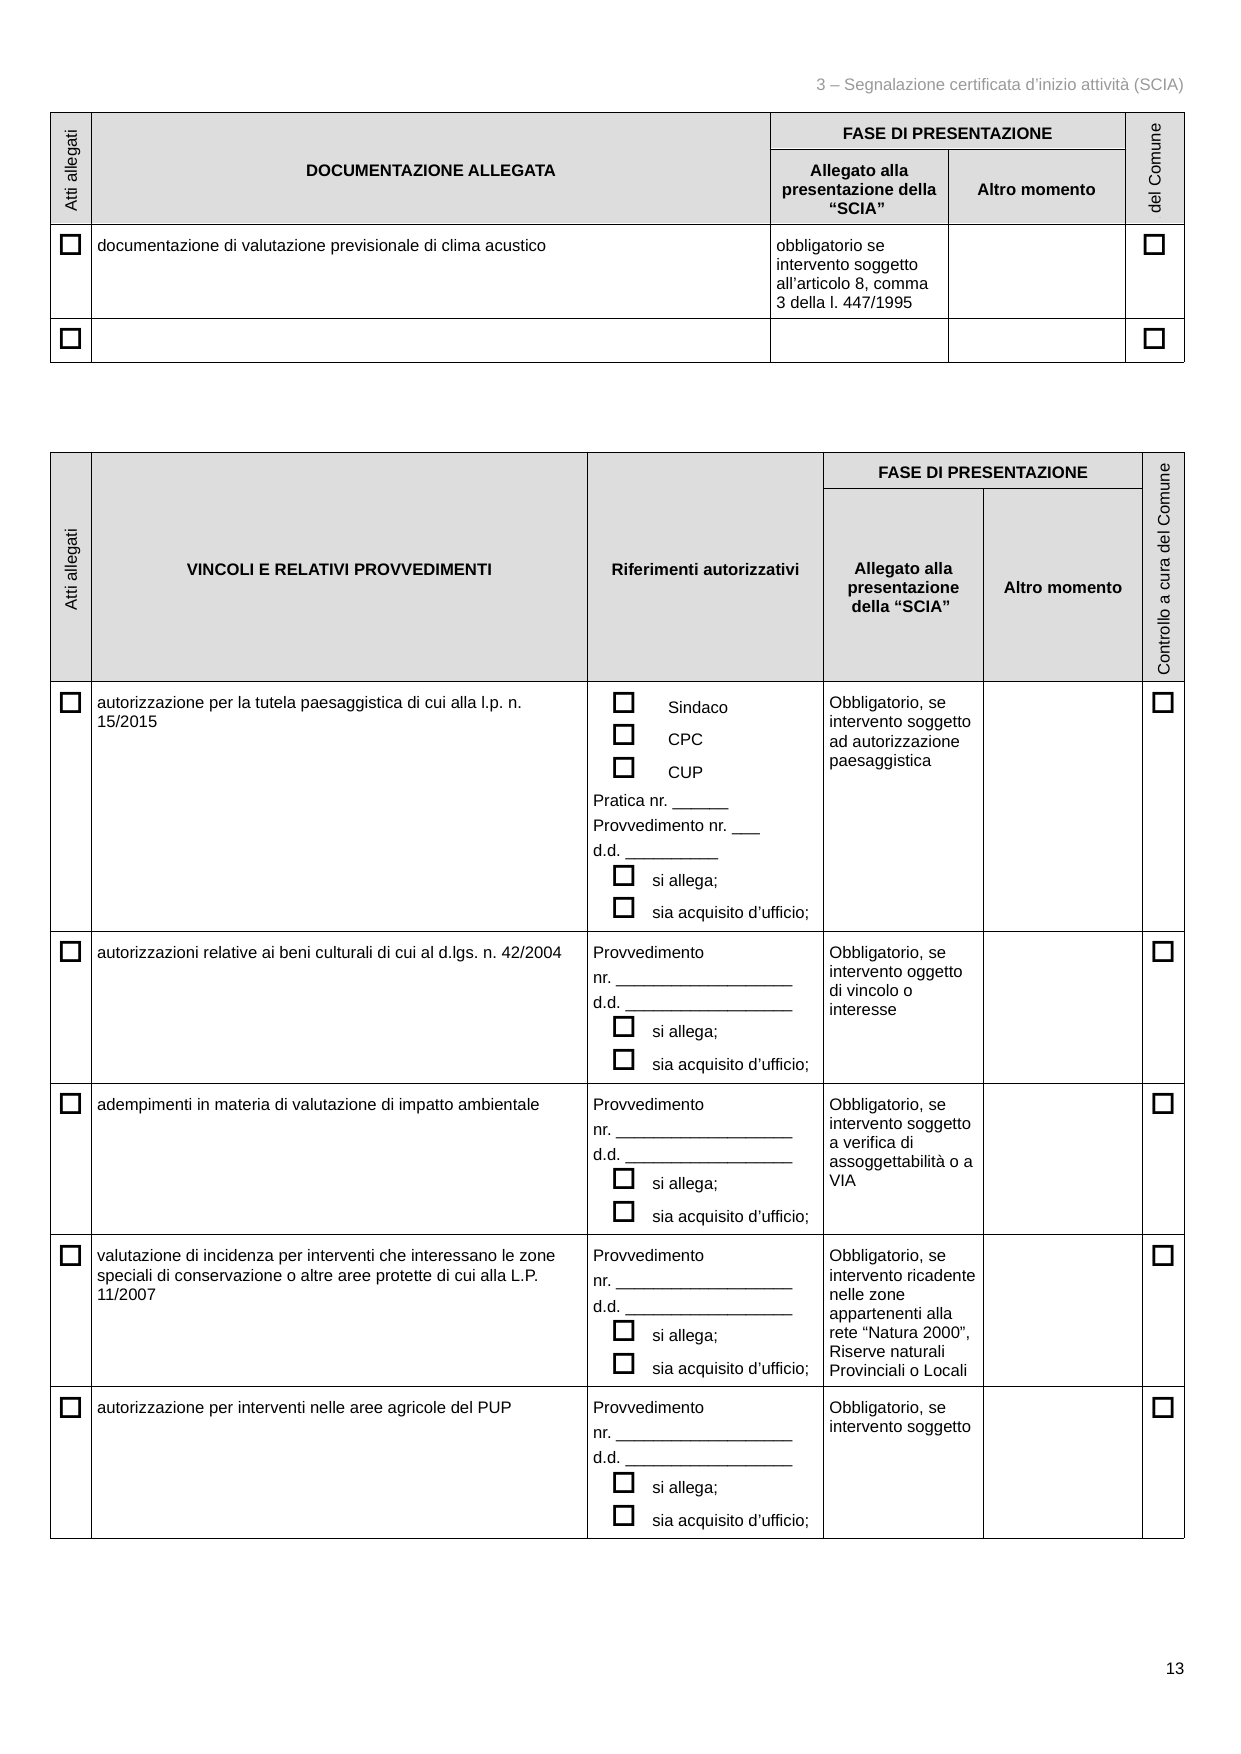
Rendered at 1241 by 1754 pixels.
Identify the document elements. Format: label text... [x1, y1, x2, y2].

table_cell  [51, 319, 91, 362]
table_cell Allegato alla presentazione della “SCIA” [771, 150, 948, 223]
table_cell [949, 319, 1125, 362]
table_cell  [1126, 225, 1184, 318]
table_cell valutazione di incidenza per interventi che interessano le zone speciali di conservazione o altre aree protette di cui alla L.P. 11/2007 [92, 1235, 587, 1386]
table_cell [984, 1387, 1142, 1538]
table_cell [92, 319, 770, 362]
table_cell [771, 319, 948, 362]
table_cell Obbligatorio, se intervento soggetto a verifica di assoggettabilità o a VIA [824, 1084, 983, 1234]
table_cell [984, 1235, 1142, 1386]
table_cell documentazione di valutazione previsionale di clima acustico [92, 225, 770, 318]
table_cell  [1126, 319, 1184, 362]
table_header FASE DI PRESENTAZIONE [824, 453, 1142, 488]
table_header Controllo a cura del Comune [1143, 453, 1184, 681]
table_header VINCOLI E RELATIVI PROVVEDIMENTI [92, 453, 587, 681]
table_cell  [51, 1084, 91, 1234]
table_cell  [1143, 1084, 1184, 1234]
table_header DOCUMENTAZIONE ALLEGATA [92, 113, 770, 223]
table_cell Obbligatorio, se intervento oggetto di vincolo o interesse [824, 932, 983, 1082]
table_cell [984, 1084, 1142, 1234]
table_cell  [1143, 682, 1184, 931]
table_cell  [51, 1387, 91, 1538]
table_cell obbligatorio se intervento soggetto all’articolo 8, comma 3 della l. 447/1995 [771, 225, 948, 318]
table_cell Altro momento [949, 150, 1125, 223]
table_cell  [1143, 932, 1184, 1082]
table_header Riferimenti autorizzativi [588, 453, 823, 681]
table_cell autorizzazioni relative ai beni culturali di cui al d.lgs. n. 42/2004 [92, 932, 587, 1082]
table_cell  [51, 932, 91, 1082]
table_cell Provvedimento nr. ___________________ d.d. __________________ si allega; sia acquisito d’ufficio; [588, 1084, 823, 1234]
table_cell Allegato alla presentazione della “SCIA” [824, 489, 983, 681]
table_header Controllo a cura del Comune [1126, 113, 1184, 223]
table_cell [984, 682, 1142, 931]
table_cell Provvedimento nr. ___________________ d.d. __________________ si allega; sia acquisito d’ufficio; [588, 1235, 823, 1386]
table_cell  [51, 225, 91, 318]
table_cell Provvedimento nr. ___________________ d.d. __________________ si allega; sia acquisito d’ufficio; [588, 932, 823, 1082]
table_cell autorizzazione per la tutela paesaggistica di cui alla l.p. n. 15/2015 [92, 682, 587, 931]
table_cell Obbligatorio, se intervento ricadente nelle zone appartenenti alla rete “Natura 2000”, Riserve naturali Provinciali o Locali [824, 1235, 983, 1386]
table_cell Obbligatorio, se intervento soggetto ad autorizzazione paesaggistica [824, 682, 983, 931]
table_cell [949, 225, 1125, 318]
table_cell  [51, 1235, 91, 1386]
table_cell Provvedimento nr. ___________________ d.d. __________________ si allega; sia acquisito d’ufficio; [588, 1387, 823, 1538]
table_cell adempimenti in materia di valutazione di impatto ambientale [92, 1084, 587, 1234]
table_header FASE DI PRESENTAZIONE [771, 113, 1125, 148]
table_cell  [51, 682, 91, 931]
table_header Atti allegati [51, 453, 91, 681]
table_cell Sindaco CPC CUP Pratica nr. ______ Provvedimento nr. ___ d.d. __________ si allega; sia acquisito d’ufficio; [588, 682, 823, 931]
table_cell  [1143, 1387, 1184, 1538]
table_cell autorizzazione per interventi nelle aree agricole del PUP [92, 1387, 587, 1538]
table_cell Obbligatorio, se intervento soggetto [824, 1387, 983, 1538]
table_cell  [1143, 1235, 1184, 1386]
table_cell Altro momento [984, 489, 1142, 681]
table_cell [984, 932, 1142, 1082]
table_header Atti allegati [51, 113, 91, 223]
